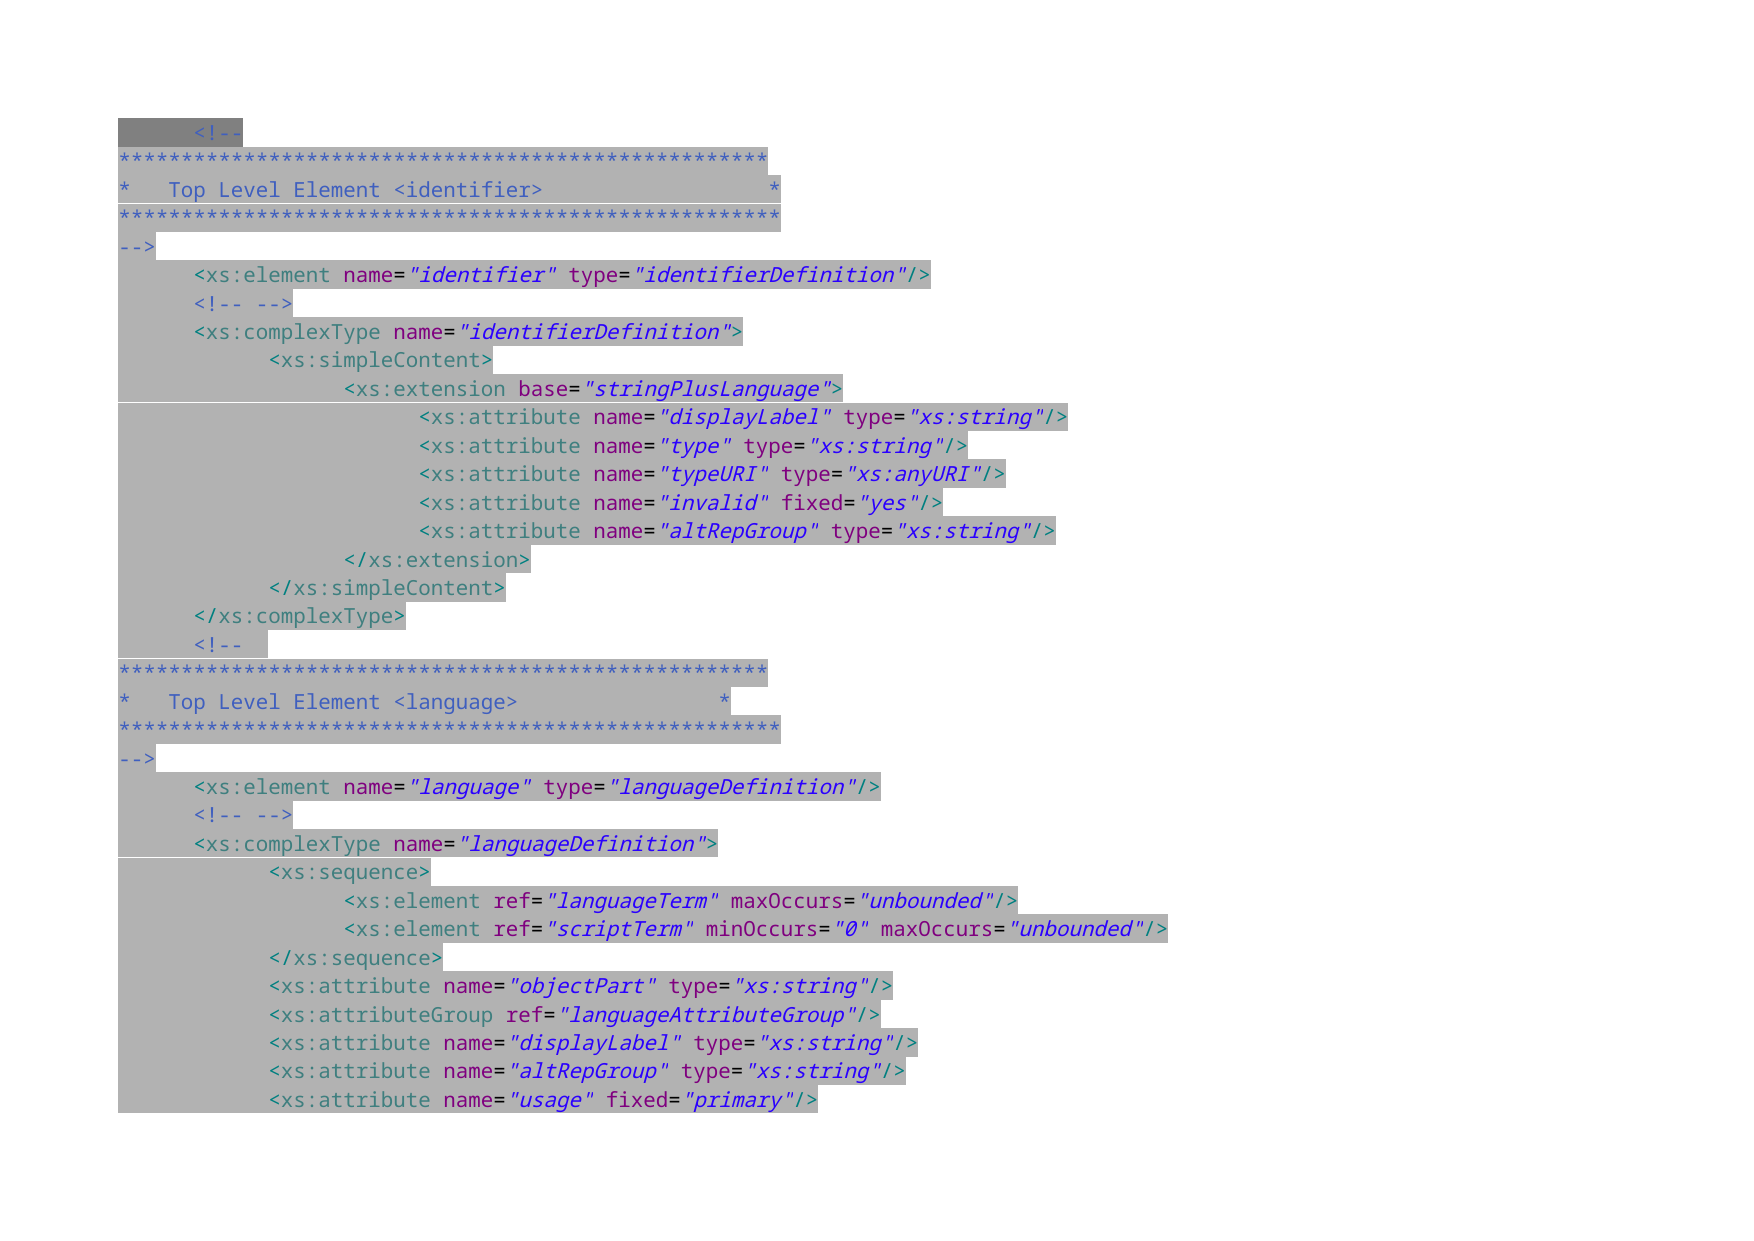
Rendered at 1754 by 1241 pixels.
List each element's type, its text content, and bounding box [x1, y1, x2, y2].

text </xs:simpleContent> [118, 573, 1636, 602]
text <xs:complexType name="identifierDefinition"> [118, 317, 1636, 346]
text <xs:attribute name="displayLabel" type="xs:string"/> [118, 1028, 1636, 1057]
text <xs:attribute name="type" type="xs:string"/> [118, 431, 1636, 459]
text </xs:extension> [118, 545, 1636, 573]
text <xs:attribute name="invalid" fixed="yes"/> [118, 488, 1636, 516]
text <xs:simpleContent> [118, 346, 1636, 374]
text ***************************************************** [118, 203, 1636, 232]
text <!-- --> [118, 289, 1636, 317]
text <xs:attribute name="altRepGroup" type="xs:string"/> [118, 1057, 1636, 1085]
text <xs:attribute name="objectPart" type="xs:string"/> [118, 971, 1636, 1000]
text **************************************************** [118, 147, 1636, 175]
text * Top Level Element <language> * [118, 687, 1636, 715]
text --> [118, 232, 1636, 260]
text **************************************************** [118, 658, 1636, 687]
text ***************************************************** [118, 715, 1636, 744]
text <!-- [118, 630, 1636, 658]
text <xs:attribute name="displayLabel" type="xs:string"/> [118, 402, 1636, 431]
text <xs:element ref="scriptTerm" minOccurs="0" maxOccurs="unbounded"/> [118, 914, 1636, 943]
text <xs:attributeGroup ref="languageAttributeGroup"/> [118, 1000, 1636, 1028]
text <xs:attribute name="altRepGroup" type="xs:string"/> [118, 516, 1636, 545]
text <xs:sequence> [118, 857, 1636, 886]
text <xs:extension base="stringPlusLanguage"> [118, 374, 1636, 402]
text --> [118, 744, 1636, 772]
text <!-- [118, 118, 1636, 147]
text <xs:element name="language" type="languageDefinition"/> [118, 772, 1636, 801]
text </xs:sequence> [118, 943, 1636, 971]
text <xs:element name="identifier" type="identifierDefinition"/> [118, 260, 1636, 289]
text <!-- --> [118, 801, 1636, 829]
text <xs:element ref="languageTerm" maxOccurs="unbounded"/> [118, 886, 1636, 914]
text <xs:attribute name="usage" fixed="primary"/> [118, 1085, 1636, 1113]
text <xs:attribute name="typeURI" type="xs:anyURI"/> [118, 459, 1636, 488]
text <xs:complexType name="languageDefinition"> [118, 829, 1636, 857]
text * Top Level Element <identifier> * [118, 175, 1636, 203]
text </xs:complexType> [118, 602, 1636, 630]
